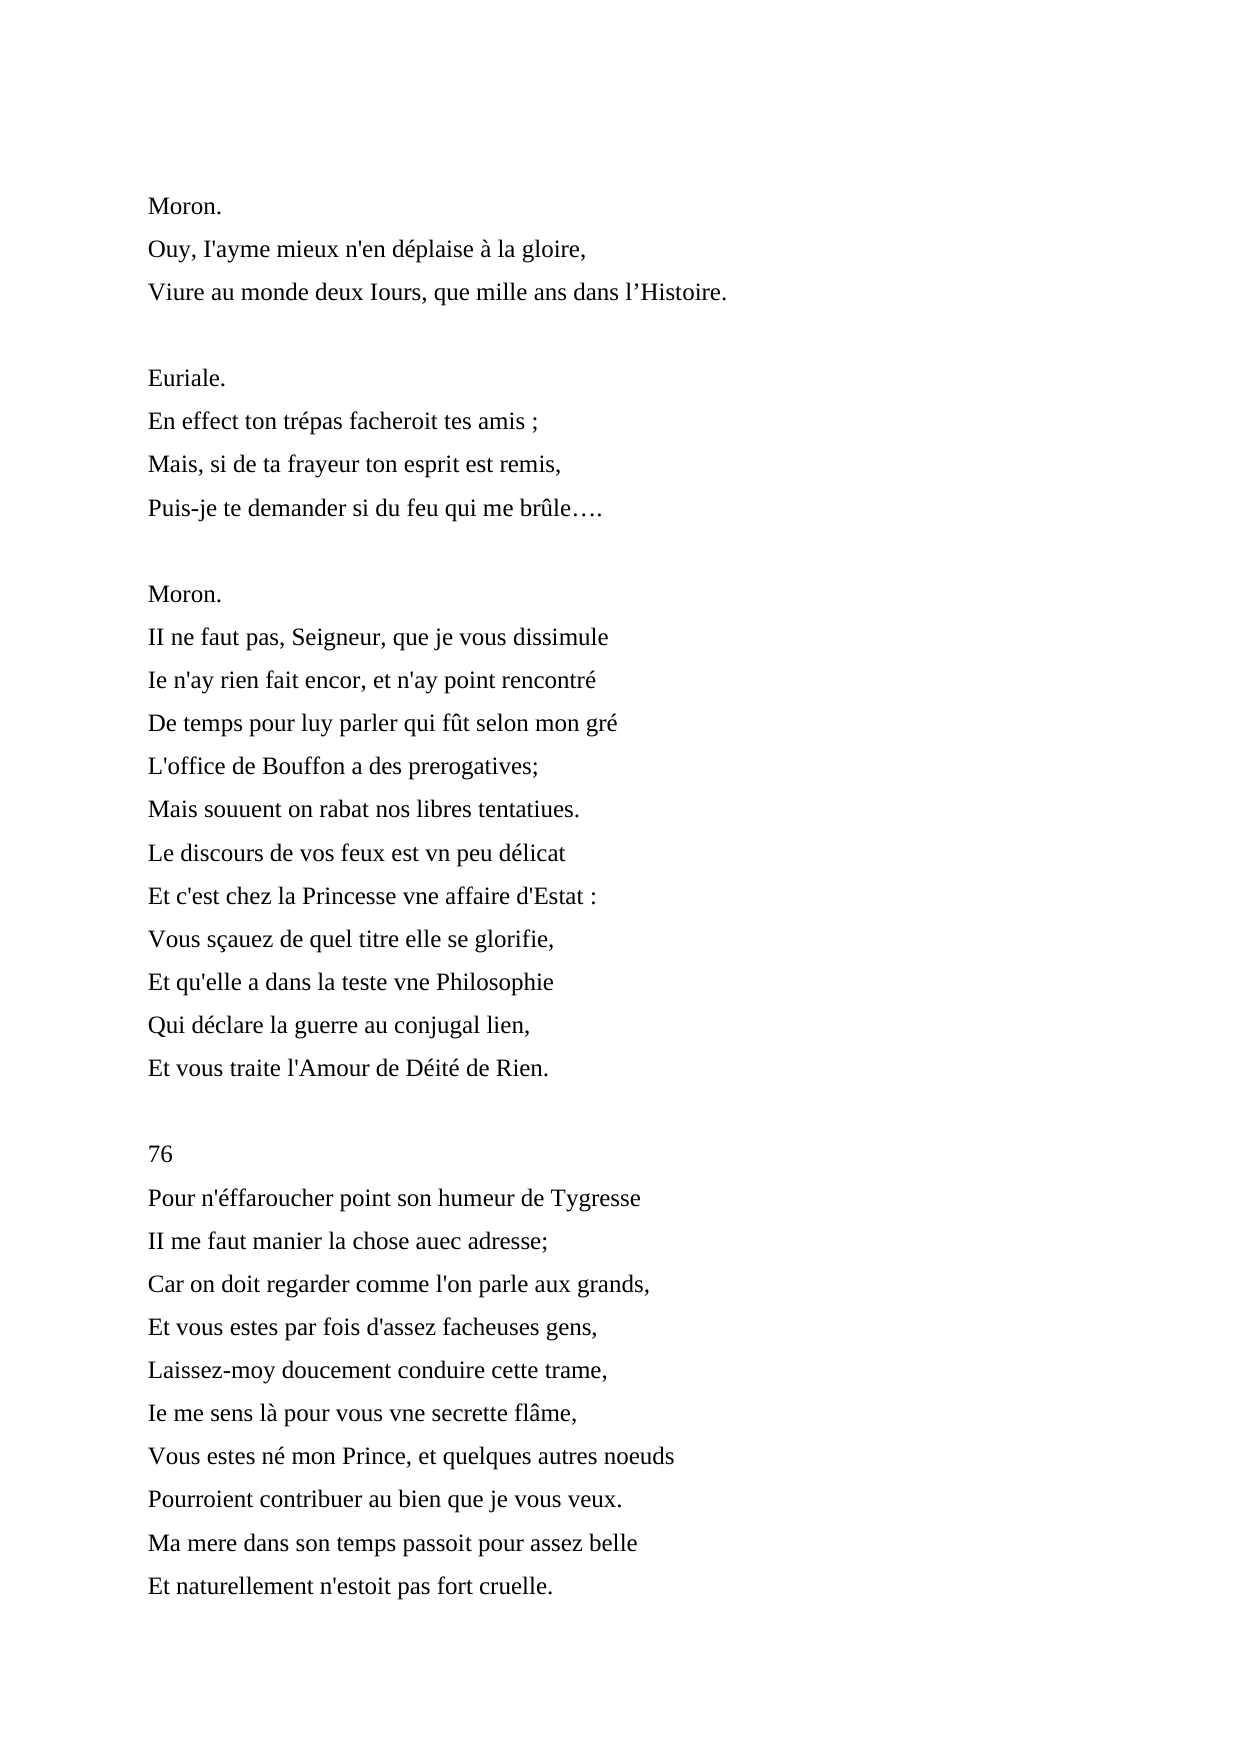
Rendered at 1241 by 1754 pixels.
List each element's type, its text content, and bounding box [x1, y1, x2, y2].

text Ie me sens là pour vous vne secrette flâme, [148, 1398, 1093, 1427]
text Et vous estes par fois d'assez facheuses gens, [148, 1312, 1093, 1341]
text Pourroient contribuer au bien que je vous veux. [148, 1484, 1093, 1513]
text Qui déclare la guerre au conjugal lien, [148, 1010, 1093, 1039]
text Ie n'ay rien fait encor, et n'ay point rencontré [148, 665, 1093, 694]
text Et naturellement n'estoit pas fort cruelle. [148, 1571, 1093, 1599]
text Et vous traite l'Amour de Déité de Rien. [148, 1053, 1093, 1082]
text Euriale. [148, 363, 1093, 392]
text En effect ton trépas facheroit tes amis ; [148, 406, 1093, 435]
text 76 [148, 1139, 1093, 1168]
text De temps pour luy parler qui fût selon mon gré [148, 708, 1093, 737]
text II ne faut pas, Seigneur, que je vous dissimule [148, 622, 1093, 651]
text II me faut manier la chose auec adresse; [148, 1226, 1093, 1254]
text Le discours de vos feux est vn peu délicat [148, 838, 1093, 866]
text Moron. [148, 191, 1093, 219]
text Mais souuent on rabat nos libres tentatiues. [148, 794, 1093, 823]
text Laissez-moy doucement conduire cette trame, [148, 1355, 1093, 1384]
text Puis-je te demander si du feu qui me brûle…. [148, 493, 1093, 521]
text Viure au monde deux Iours, que mille ans dans l’Histoire. [148, 277, 1093, 306]
text Vous sçauez de quel titre elle se glorifie, [148, 924, 1093, 953]
text Ma mere dans son temps passoit pour assez belle [148, 1528, 1093, 1556]
text Vous estes né mon Prince, et quelques autres noeuds [148, 1441, 1093, 1470]
text Pour n'éffaroucher point son humeur de Tygresse [148, 1183, 1093, 1211]
text Car on doit regarder comme l'on parle aux grands, [148, 1269, 1093, 1298]
text Et c'est chez la Princesse vne affaire d'Estat : [148, 881, 1093, 909]
text Mais, si de ta frayeur ton esprit est remis, [148, 449, 1093, 478]
text Moron. [148, 579, 1093, 608]
text Ouy, I'ayme mieux n'en déplaise à la gloire, [148, 234, 1093, 263]
text Et qu'elle a dans la teste vne Philosophie [148, 967, 1093, 996]
text L'office de Bouffon a des prerogatives; [148, 751, 1093, 780]
